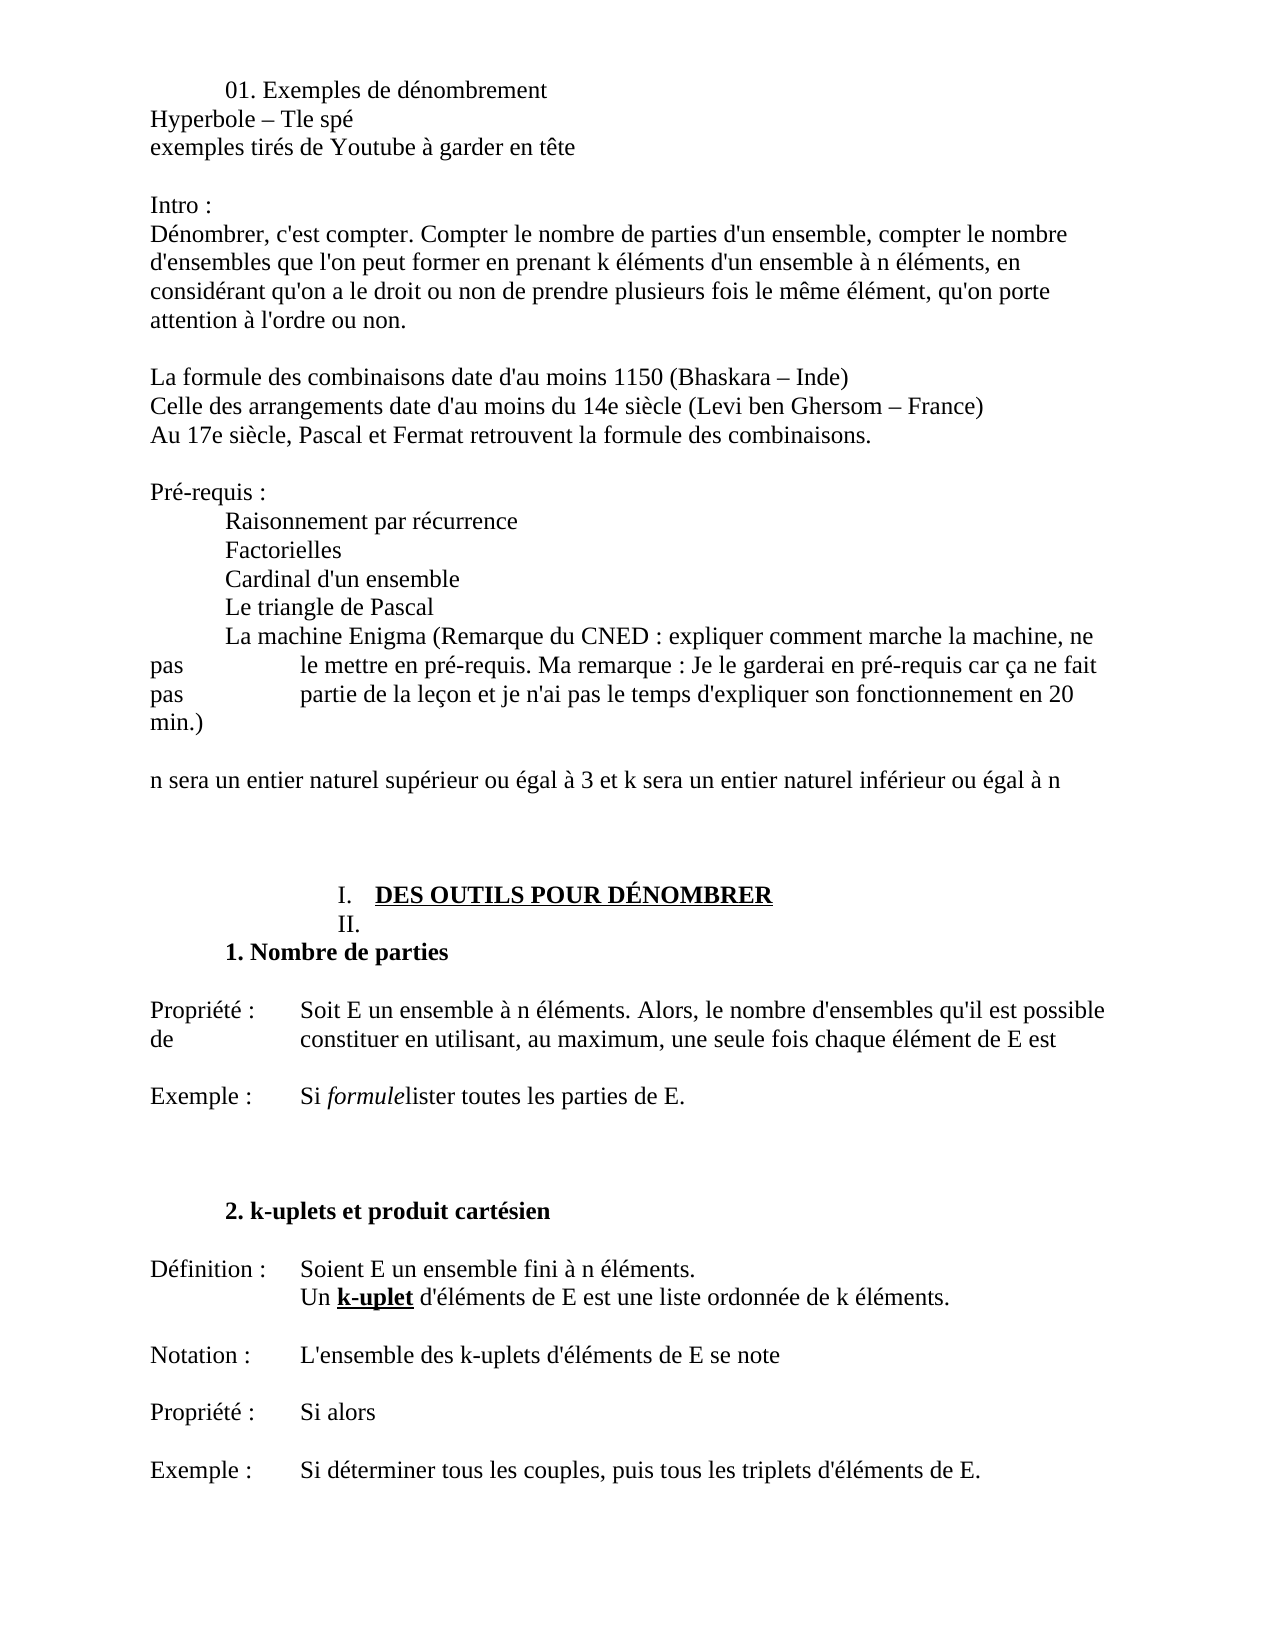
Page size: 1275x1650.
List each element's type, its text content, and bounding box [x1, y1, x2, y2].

text Cardinal d'un ensemble [150, 564, 1125, 592]
text Raisonnement par récurrence [150, 506, 1125, 535]
text Hyperbole – Tle spé [150, 104, 1125, 132]
text Propriété : Si alors [150, 1397, 1125, 1426]
text Pré-requis : [150, 477, 1125, 506]
list DES OUTILS POUR DÉNOMBRER [337, 880, 1125, 909]
text Celle des arrangements date d'au moins du 14e siècle (Levi ben Ghersom – France) [150, 391, 1125, 420]
text Au 17e siècle, Pascal et Fermat retrouvent la formule des combinaisons. [150, 420, 1125, 449]
text 2. k-uplets et produit cartésien [150, 1196, 1125, 1225]
text La formule des combinaisons date d'au moins 1150 (Bhaskara – Inde) [150, 362, 1125, 391]
text 1. Nombre de parties [150, 937, 1125, 966]
text Le triangle de Pascal [150, 592, 1125, 621]
text Intro : [150, 190, 1125, 219]
text La machine Enigma (Remarque du CNED : expliquer comment marche la machine, ne pas le mettre en pré-requis. Ma remarque : Je le garderai en pré-requis car ça ne fait pas partie de la leçon et je n'ai pas le temps d'expliquer son fonctionnement en 20 min.) [150, 621, 1125, 736]
text Notation : L'ensemble des k-uplets d'éléments de E se note [150, 1340, 1125, 1369]
text Définition : Soient E un ensemble fini à n éléments. [150, 1254, 1125, 1282]
text Factorielles [150, 535, 1125, 564]
text Propriété : Soit E un ensemble à n éléments. Alors, le nombre d'ensembles qu'il est possible de constituer en utilisant, au maximum, une seule fois chaque élément de E est [150, 995, 1125, 1052]
text Exemple : Si déterminer tous les couples, puis tous les triplets d'éléments de E. [150, 1455, 1125, 1484]
text Exemple : Si formulelister toutes les parties de E. [150, 1081, 1125, 1110]
text 01. Exemples de dénombrement [150, 75, 1125, 104]
text exemples tirés de Youtube à garder en tête [150, 132, 1125, 161]
text n sera un entier naturel supérieur ou égal à 3 et k sera un entier naturel inférieur ou égal à n [150, 765, 1125, 794]
text Un k-uplet d'éléments de E est une liste ordonnée de k éléments. [150, 1282, 1125, 1311]
text Dénombrer, c'est compter. Compter le nombre de parties d'un ensemble, compter le nombre d'ensembles que l'on peut former en prenant k éléments d'un ensemble à n éléments, en considérant qu'on a le droit ou non de prendre plusieurs fois le même élément, qu'on porte attention à l'ordre ou non. [150, 219, 1125, 334]
